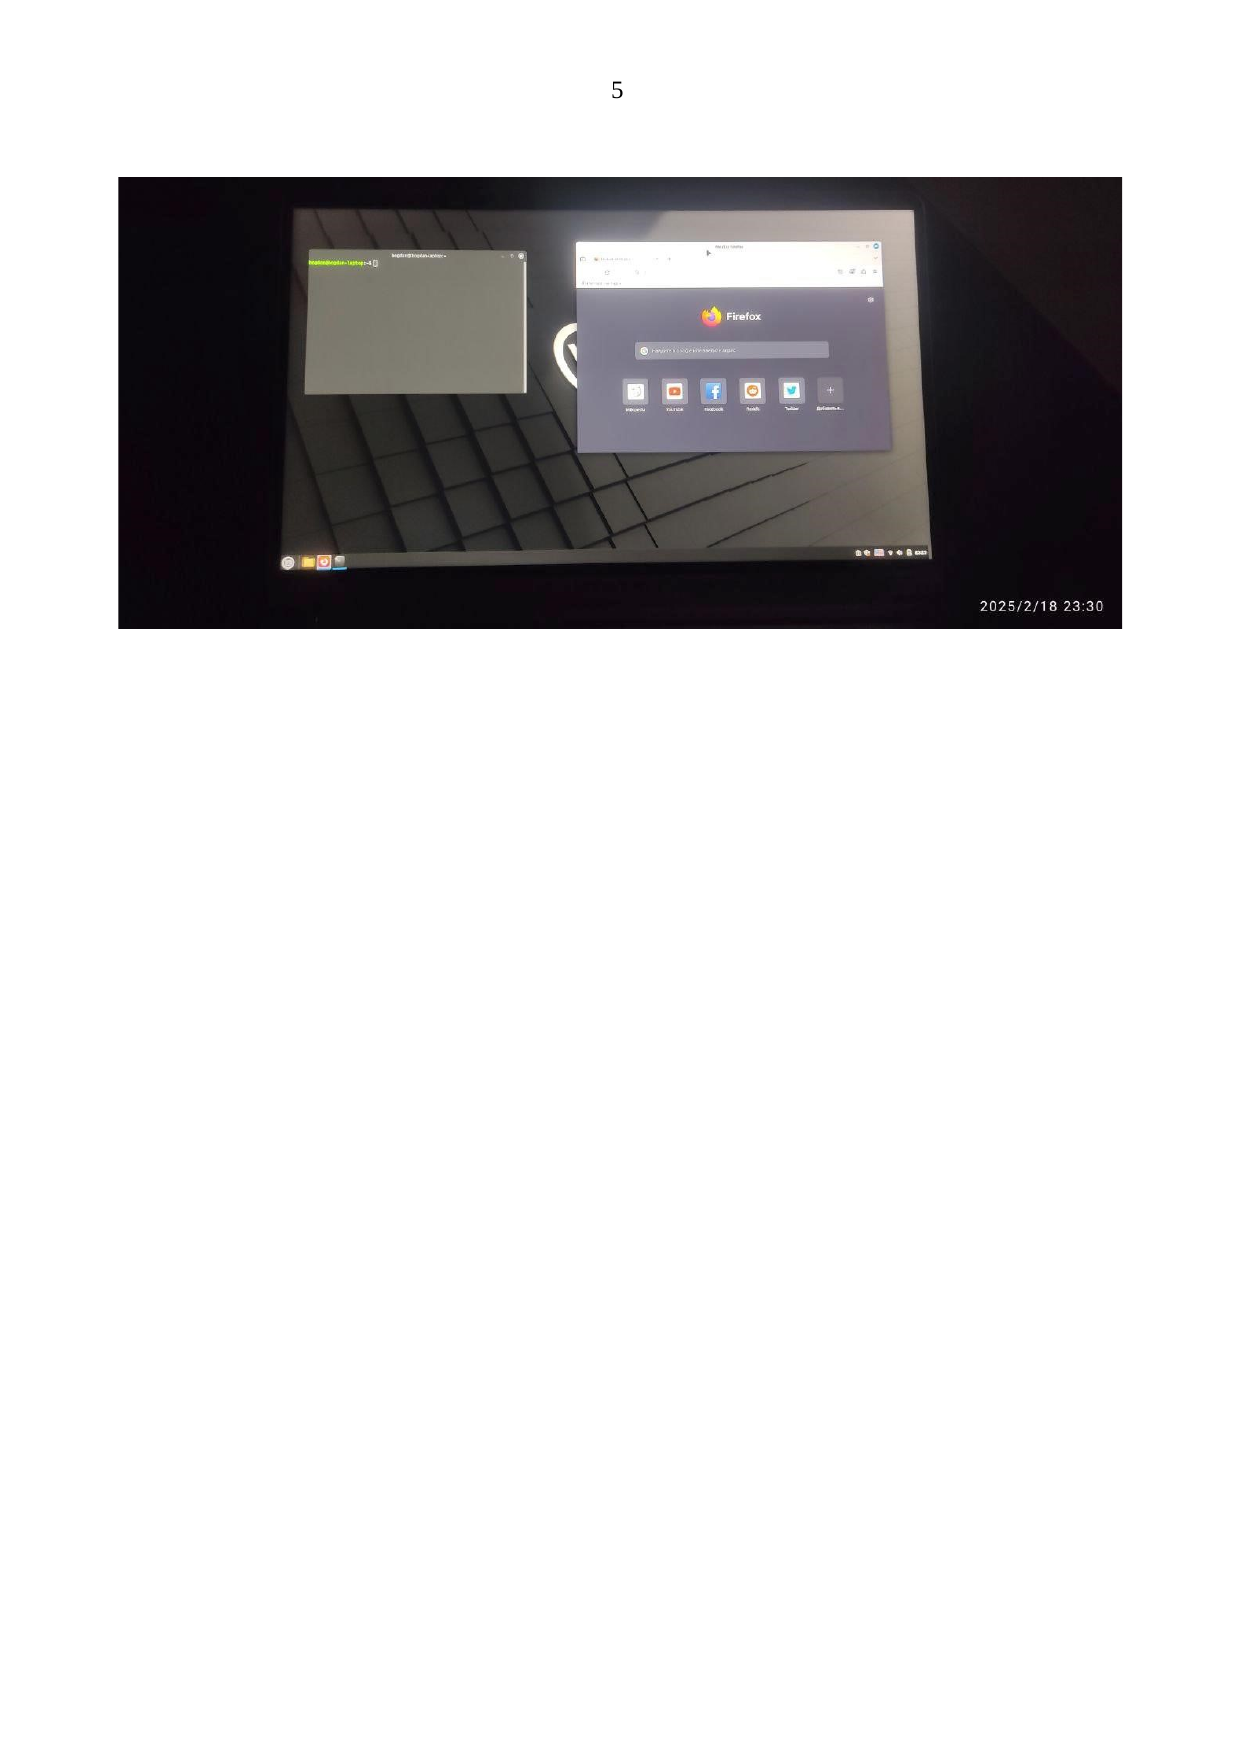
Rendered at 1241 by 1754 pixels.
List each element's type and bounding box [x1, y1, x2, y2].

picture [118, 177, 1123, 629]
